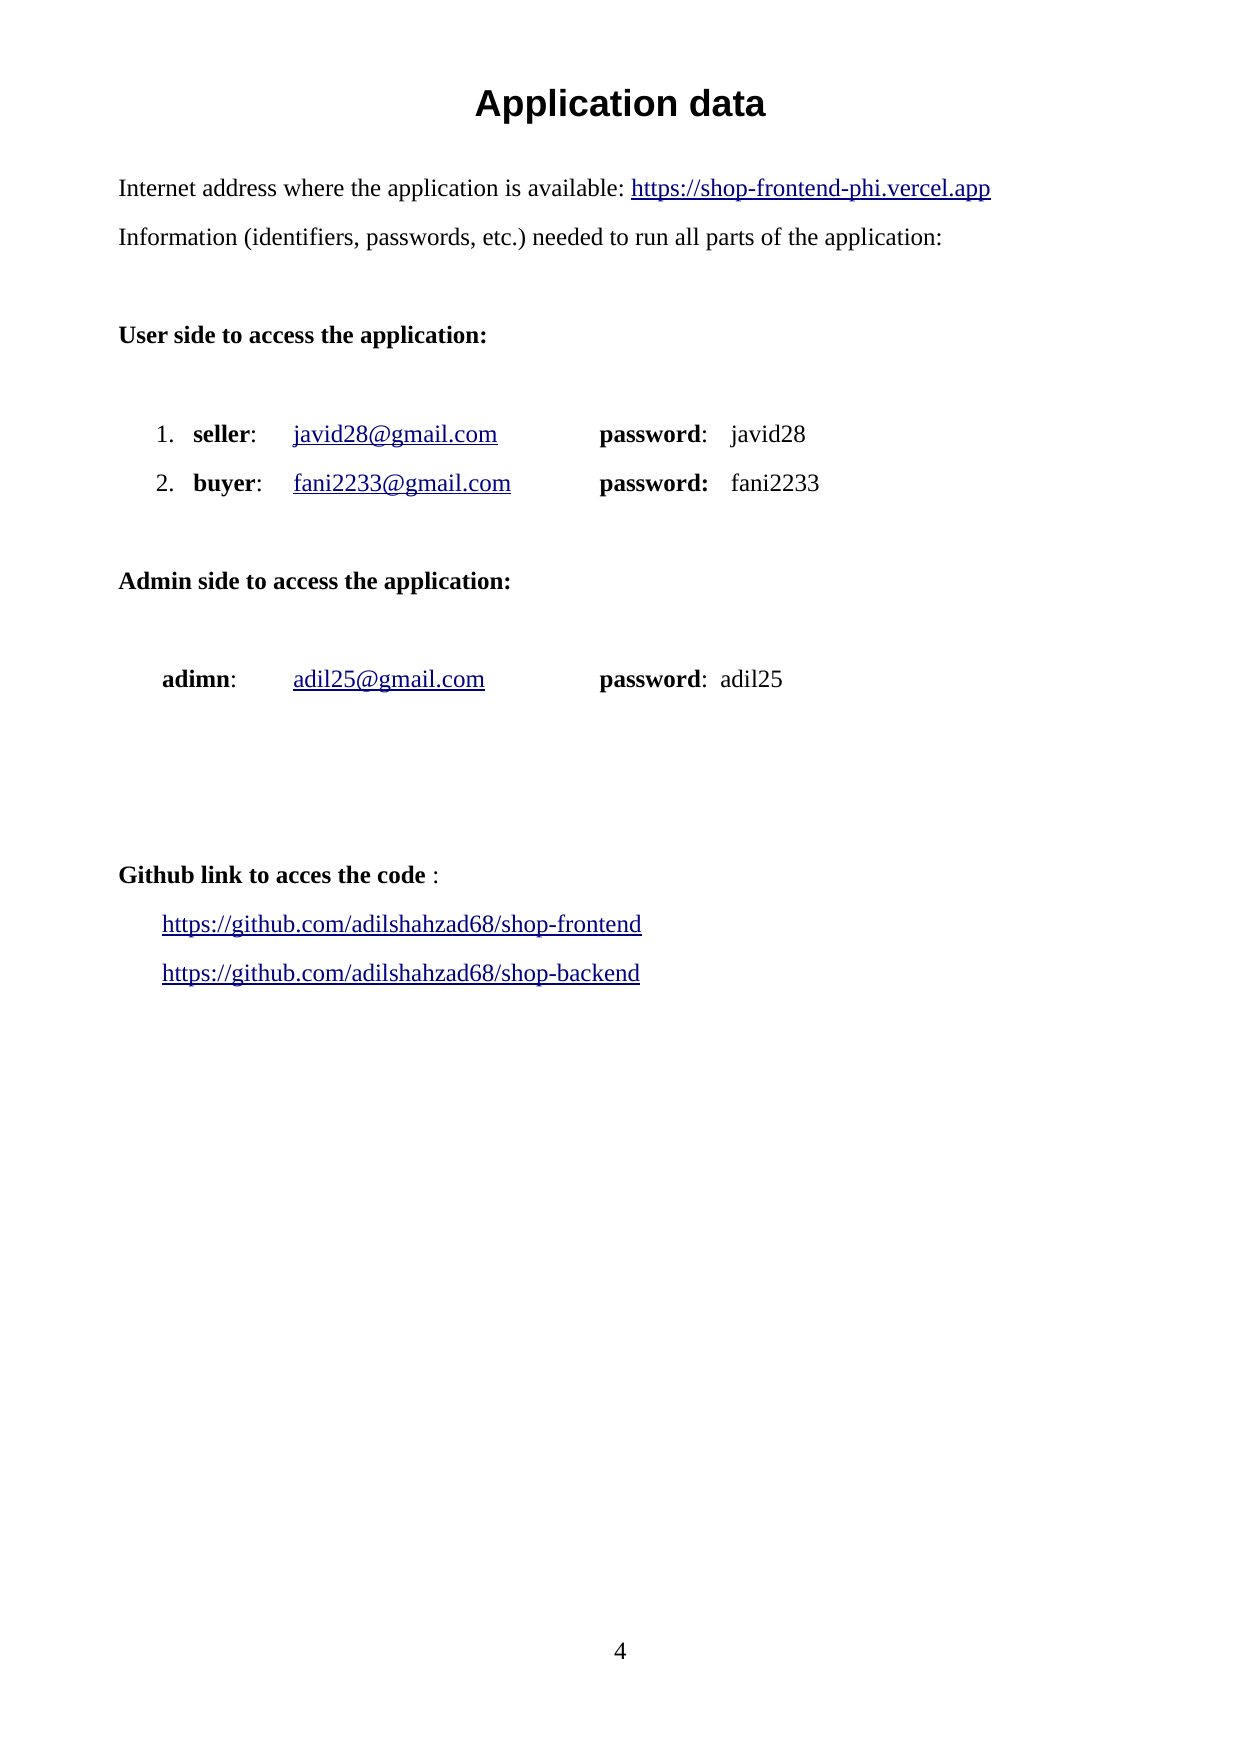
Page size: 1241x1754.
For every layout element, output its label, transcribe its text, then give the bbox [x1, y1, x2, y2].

list seller: javid28@gmail.com password: javid28 [156, 419, 1122, 447]
text Internet address where the application is available: https://shop-frontend-phi.vercel.app [118, 173, 1122, 202]
text adimn: adil25@gmail.com password: adil25 [118, 664, 1122, 693]
list buyer: fani2233@gmail.com password: fani2233 [156, 468, 1122, 497]
subtitle Application data [118, 81, 1122, 124]
text https://github.com/adilshahzad68/shop-frontend [118, 909, 1122, 938]
text Information (identifiers, passwords, etc.) needed to run all parts of the application: [118, 222, 1122, 251]
text Github link to acces the code : [118, 860, 1122, 889]
text https://github.com/adilshahzad68/shop-backend [118, 958, 1122, 987]
text Admin side to access the application: [118, 566, 1122, 595]
text User side to access the application: [118, 321, 1122, 349]
